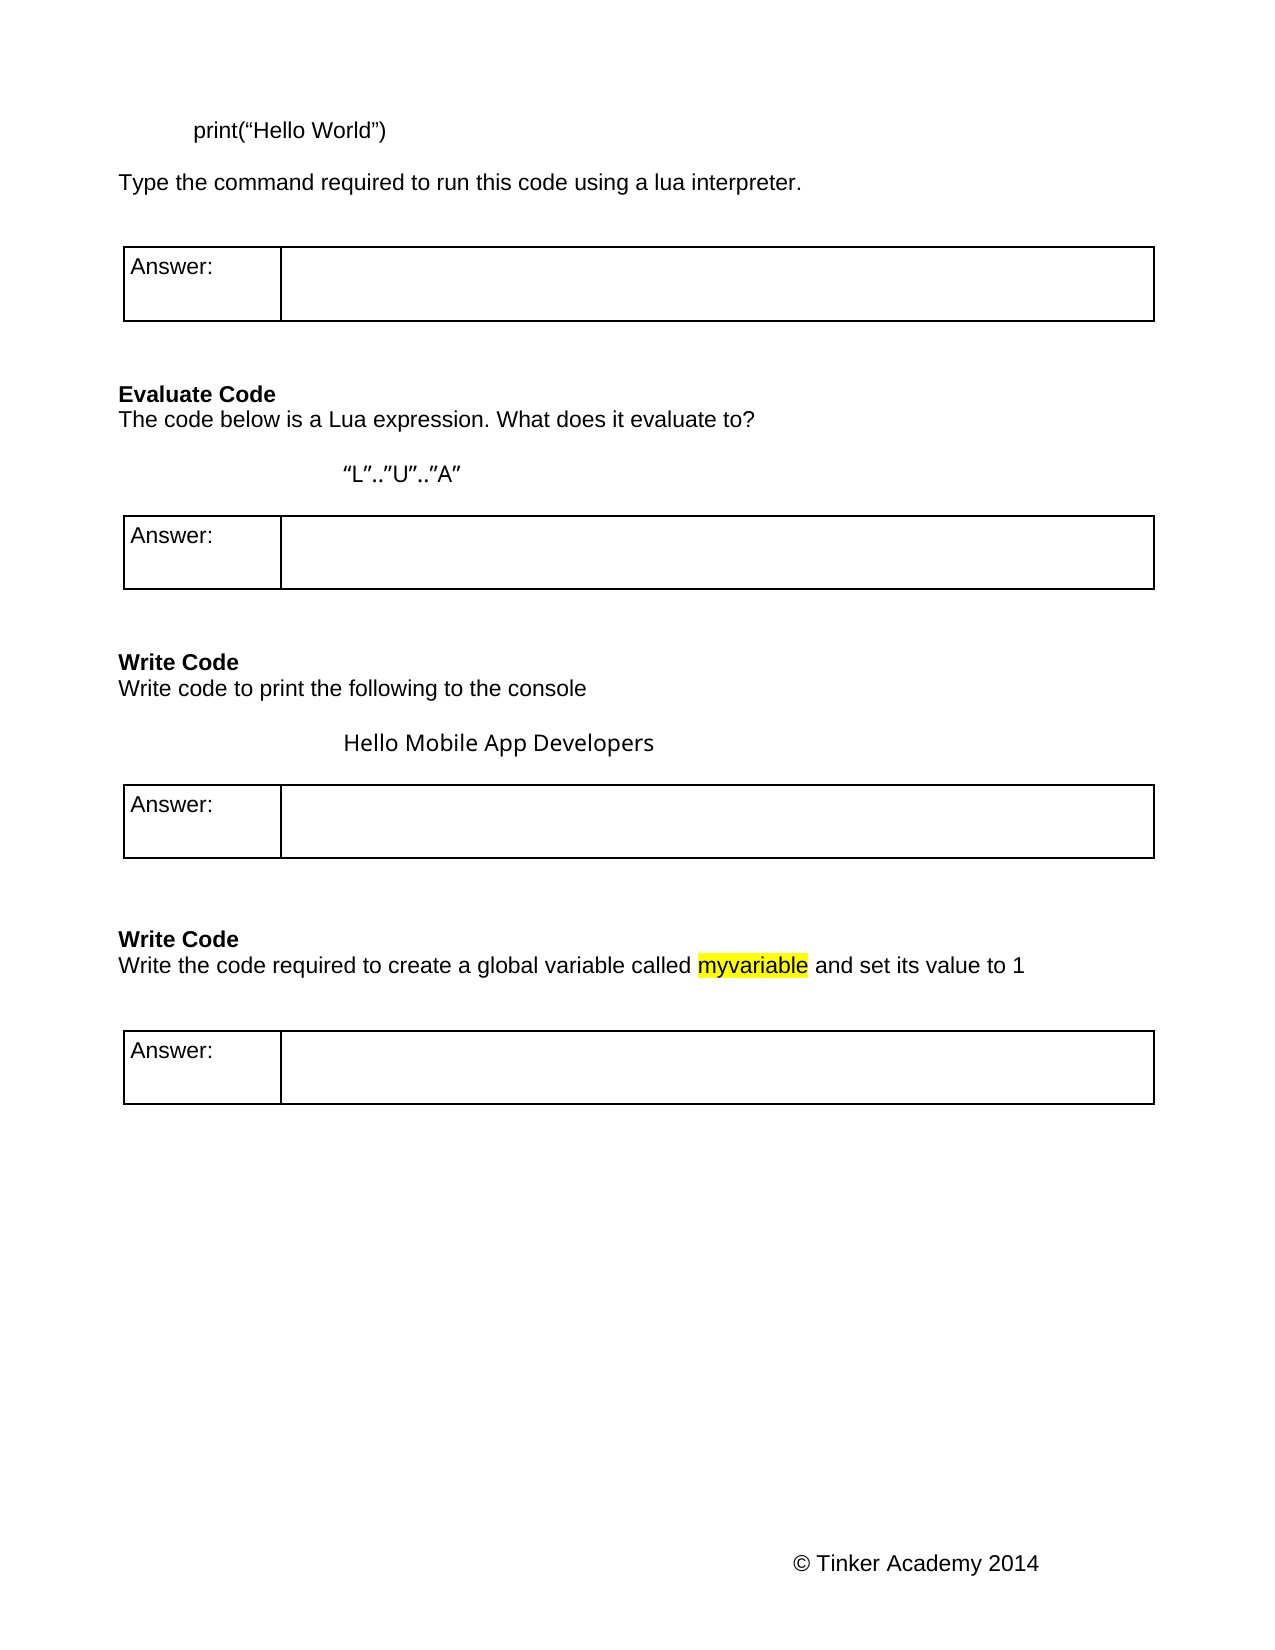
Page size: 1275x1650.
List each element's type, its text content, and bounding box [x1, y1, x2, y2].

table_header Answer: [125, 517, 280, 588]
text Type the command required to run this code using a lua interpreter. [118, 169, 1157, 195]
table_header Answer: [125, 248, 280, 319]
text Write code to print the following to the console [118, 676, 1157, 701]
table_header [282, 248, 1153, 319]
text Write Code [118, 927, 1157, 953]
text Write Code [118, 650, 1157, 676]
table_header Answer: [125, 1032, 280, 1103]
text Evaluate Code [118, 381, 1157, 407]
text “L”..”U”..”A” [268, 458, 1157, 489]
table_header [282, 1032, 1153, 1103]
text The code below is a Lua expression. What does it evaluate to? [118, 407, 1157, 432]
table_header Answer: [125, 786, 280, 857]
text Write the code required to create a global variable called myvariable and set its value to 1 [118, 953, 1157, 978]
table_header [282, 786, 1153, 857]
text print(“Hello World”) [118, 118, 1157, 144]
table_header [282, 517, 1153, 588]
text Hello Mobile App Developers [268, 727, 1157, 758]
